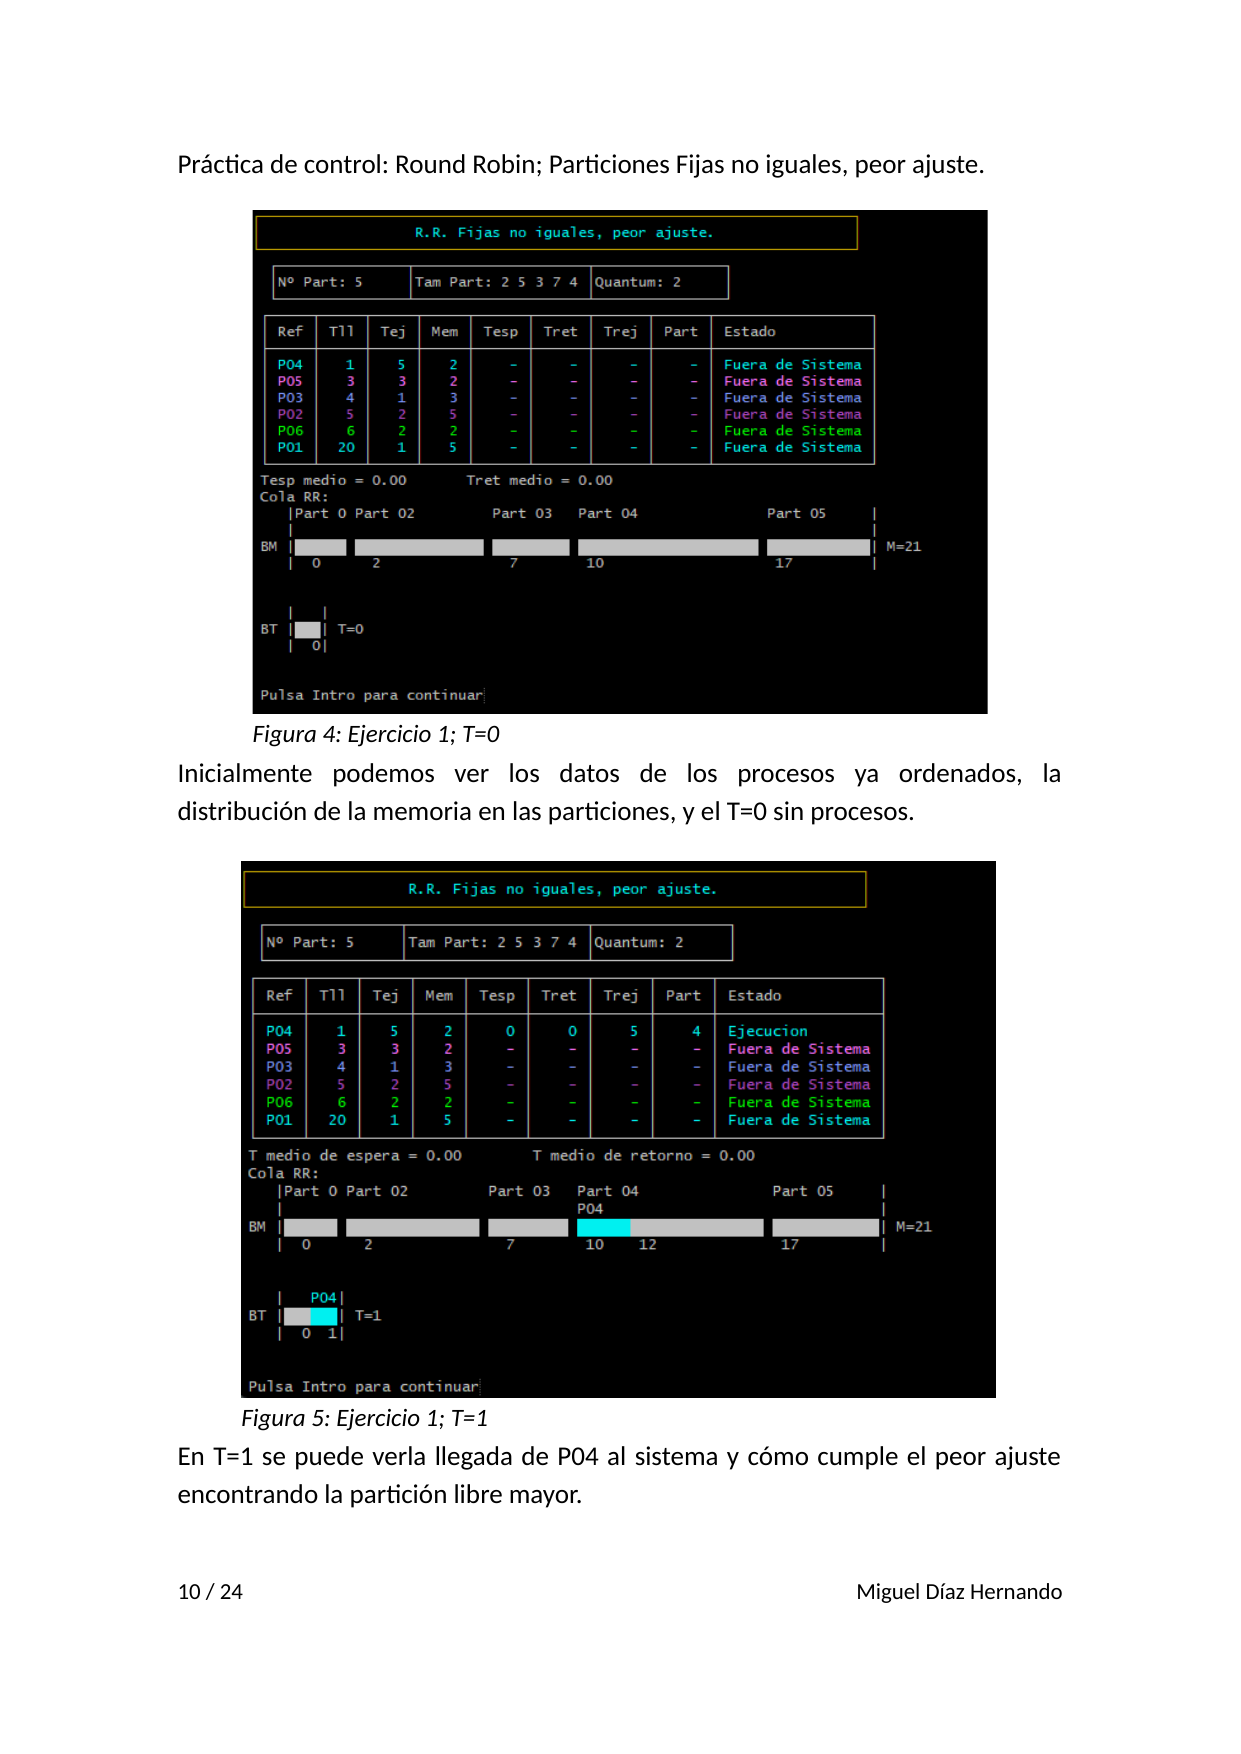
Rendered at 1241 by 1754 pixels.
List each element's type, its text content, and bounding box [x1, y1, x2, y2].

text Inicialmente podemos ver los datos de los procesos ya ordenados, la distribución de la memoria en las particiones, y el T=0 sin procesos. [177, 210, 1063, 827]
picture [252, 210, 988, 714]
text Figura 4: Ejercicio 1; T=0 [252, 714, 988, 749]
text En T=1 se puede verla llegada de P04 al sistema y cómo cumple el peor ajuste encontrando la partición libre mayor. [177, 845, 1063, 1510]
picture [241, 861, 996, 1398]
text [241, 849, 996, 861]
text Figura 5: Ejercicio 1; T=1 [241, 1398, 996, 1433]
